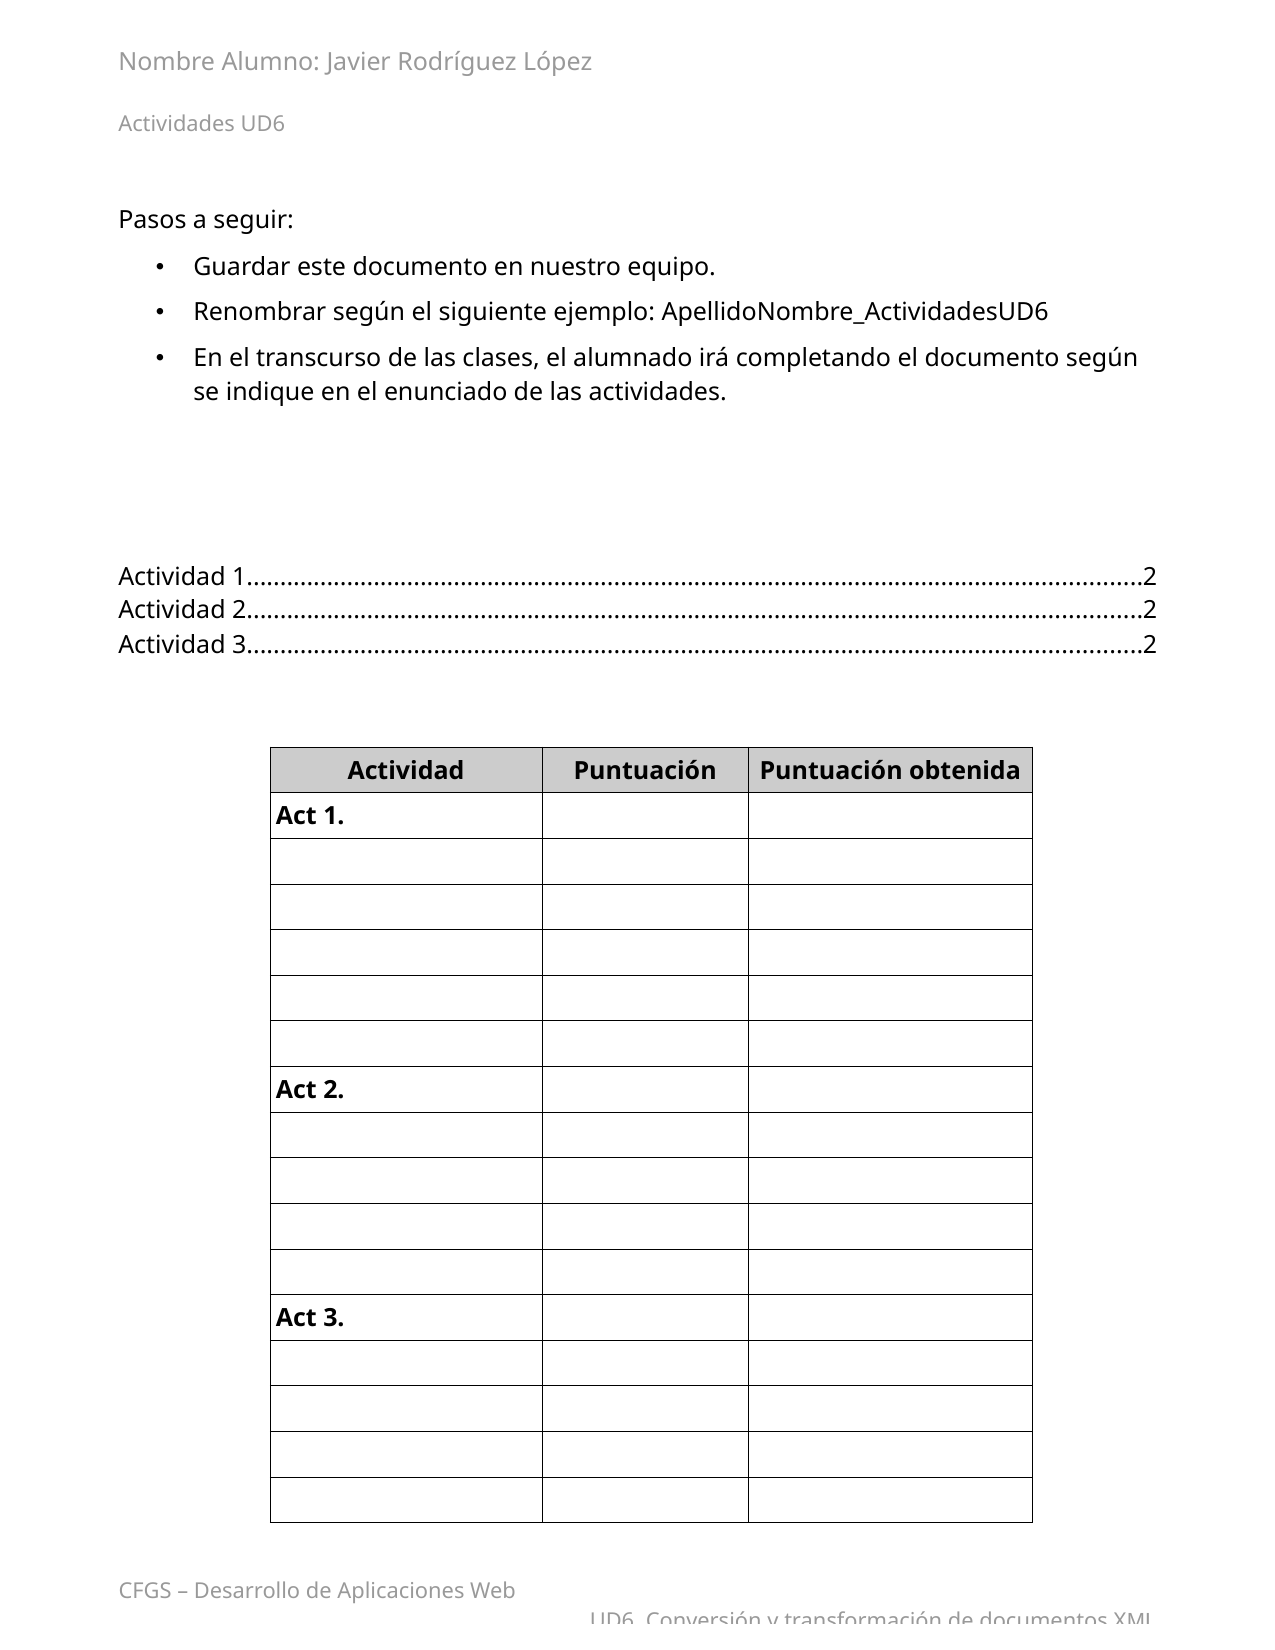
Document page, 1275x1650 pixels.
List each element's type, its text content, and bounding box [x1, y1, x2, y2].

table_cell [271, 1250, 542, 1294]
table_cell [271, 1478, 542, 1522]
table_cell [749, 1386, 1032, 1431]
text Actividad 2. 2 [118, 592, 1157, 626]
table_cell [271, 1204, 542, 1248]
text Actividad 3. 2 [118, 626, 1157, 660]
table_cell [543, 839, 748, 883]
table_cell [749, 1478, 1032, 1522]
table_cell [271, 1158, 542, 1203]
table_cell [543, 1067, 748, 1112]
table_cell [749, 1204, 1032, 1248]
table_cell [749, 885, 1032, 929]
table_cell [543, 930, 748, 975]
table_cell [271, 1113, 542, 1157]
table_cell [749, 1067, 1032, 1112]
table_cell [749, 1295, 1032, 1340]
table_cell [271, 839, 542, 883]
table_cell [749, 793, 1032, 838]
table_cell [749, 1432, 1032, 1477]
table_cell [543, 976, 748, 1020]
table_cell [271, 976, 542, 1020]
table_cell [543, 1021, 748, 1066]
table_cell [271, 930, 542, 975]
table_cell [543, 1250, 748, 1294]
table_cell [749, 930, 1032, 975]
table_cell [749, 1021, 1032, 1066]
table_cell [271, 1021, 542, 1066]
table_cell [749, 1158, 1032, 1203]
table_cell [543, 1386, 748, 1431]
table_cell [271, 885, 542, 929]
text Actividad 1. 2 [118, 558, 1157, 592]
table_cell [271, 1341, 542, 1385]
text Pasos a seguir: [118, 202, 1157, 236]
list Renombrar según el siguiente ejemplo: ApellidoNombre_ActividadesUD6 [156, 294, 1157, 328]
table_cell [271, 1432, 542, 1477]
table_cell [543, 1341, 748, 1385]
table_cell [543, 1432, 748, 1477]
table_cell [543, 1295, 748, 1340]
table_header Puntuación obtenida [749, 748, 1032, 792]
list En el transcurso de las clases, el alumnado irá completando el documento según se indique en el enunciado de las actividades. [156, 340, 1157, 408]
table_header Puntuación [543, 748, 748, 792]
list Guardar este documento en nuestro equipo. [156, 248, 1157, 282]
table_cell Act 3. [271, 1295, 542, 1340]
table_cell [749, 976, 1032, 1020]
table_cell [543, 1158, 748, 1203]
table_header Actividad [271, 748, 542, 792]
table_cell [543, 1478, 748, 1522]
table_cell [749, 1341, 1032, 1385]
table_cell [749, 839, 1032, 883]
table_cell Act 2. [271, 1067, 542, 1112]
table_cell [543, 1113, 748, 1157]
table_cell [543, 1204, 748, 1248]
table_cell [543, 793, 748, 838]
table_cell [543, 885, 748, 929]
table_cell Act 1. [271, 793, 542, 838]
table_cell [749, 1250, 1032, 1294]
table_cell [271, 1386, 542, 1431]
table_cell [749, 1113, 1032, 1157]
